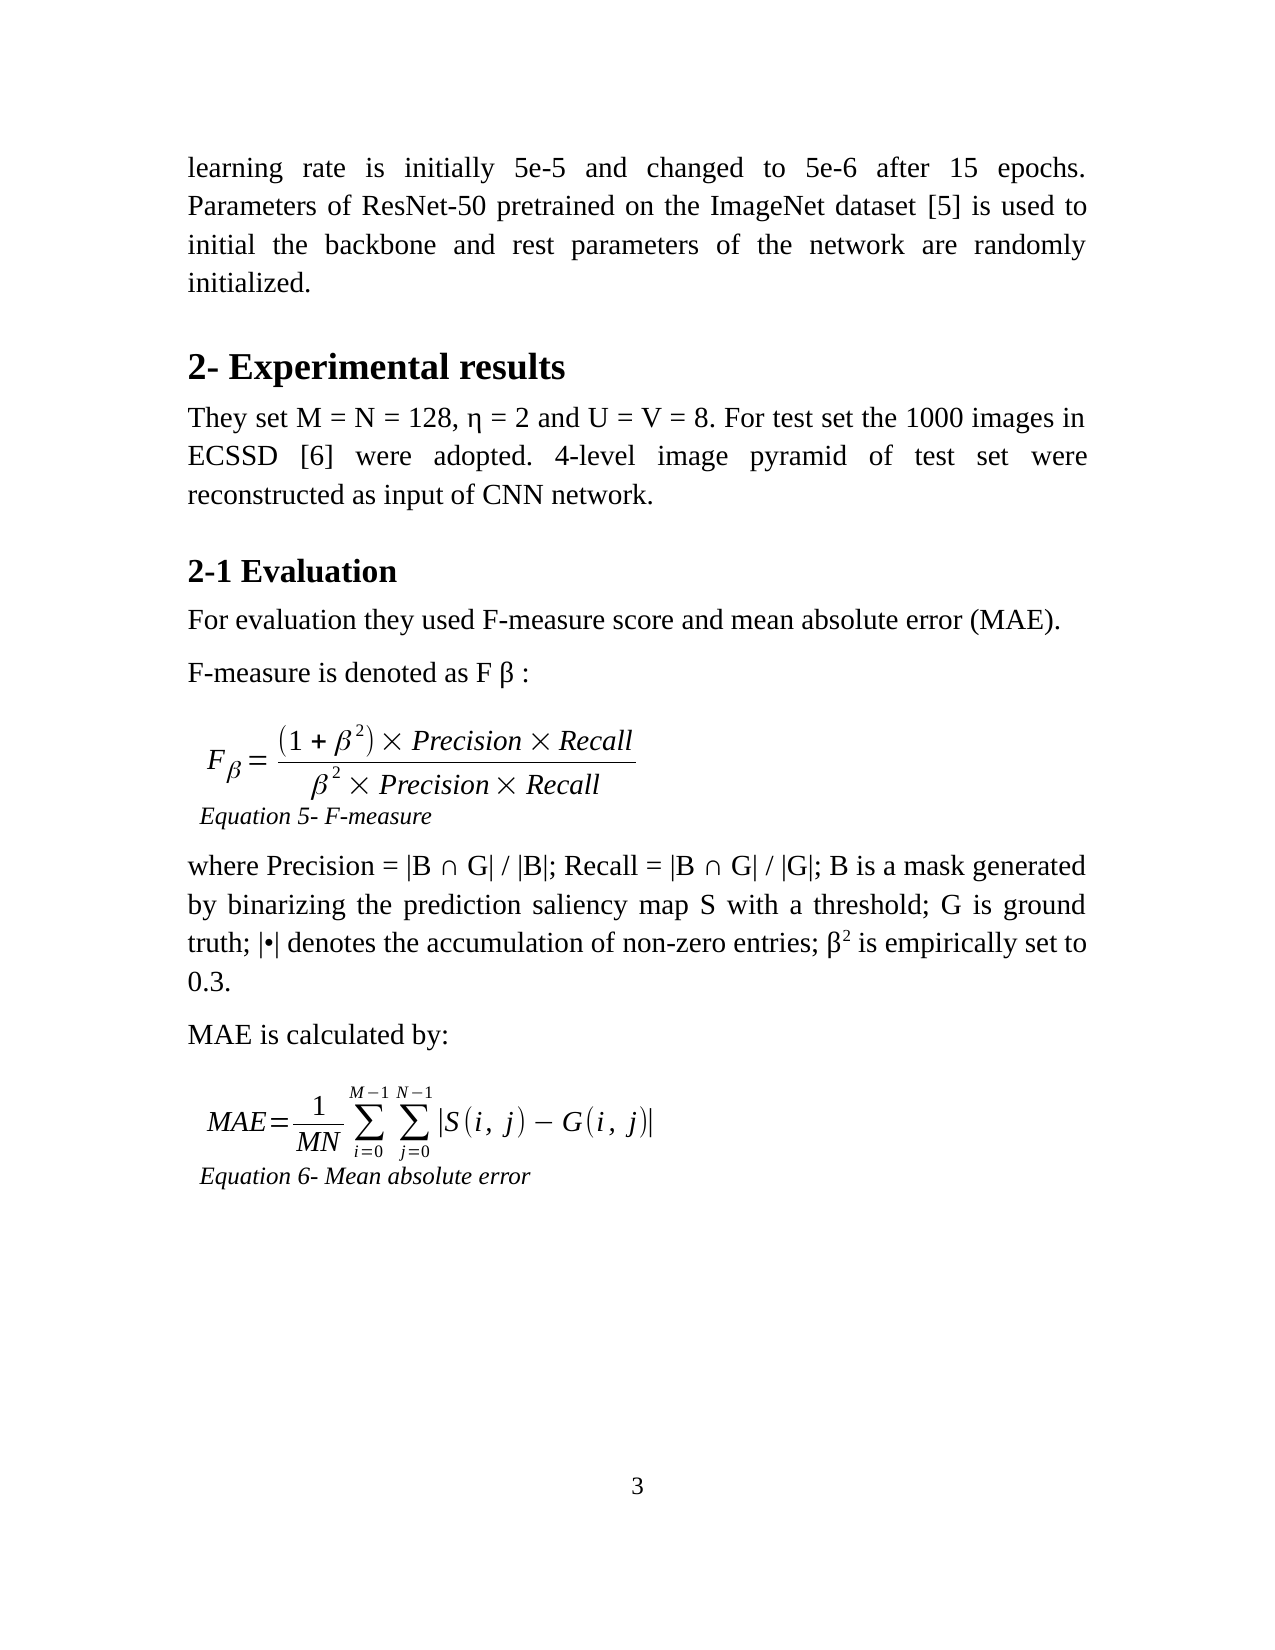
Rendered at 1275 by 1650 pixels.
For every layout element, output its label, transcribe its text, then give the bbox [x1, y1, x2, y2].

subtitle 2-1 Evaluation [187, 551, 1087, 589]
text Equation 5- F-measure [199, 721, 643, 830]
text MAE is calculated by: [187, 1017, 1087, 1051]
text learning rate is initially 5e-5 and changed to 5e-6 after 15 epochs. Parameters of ResNet-50 pretrained on the ImageNet dataset [5] is used to initial the backbone and rest parameters of the network are randomly initialized. [187, 150, 1087, 299]
text where Precision = |B ∩ G| / |B|; Recall = |B ∩ G| / |G|; B is a mask generated by binarizing the prediction saliency map S with a threshold; G is ground truth; |•| denotes the accumulation of non-zero entries; β2 is empirically set to 0.3. [187, 848, 1087, 998]
text For evaluation they used F-measure score and mean absolute error (MAE). [187, 602, 1087, 636]
text F-measure is denoted as F β : [187, 655, 1087, 689]
text Equation 6- Mean absolute error [199, 1083, 662, 1190]
text They set M = N = 128, η = 2 and U = V = 8. For test set the 1000 images in ECSSD [6] were adopted. 4-level image pyramid of test set were reconstructed as input of CNN network. [187, 400, 1087, 511]
subtitle 2- Experimental results [187, 344, 1087, 387]
